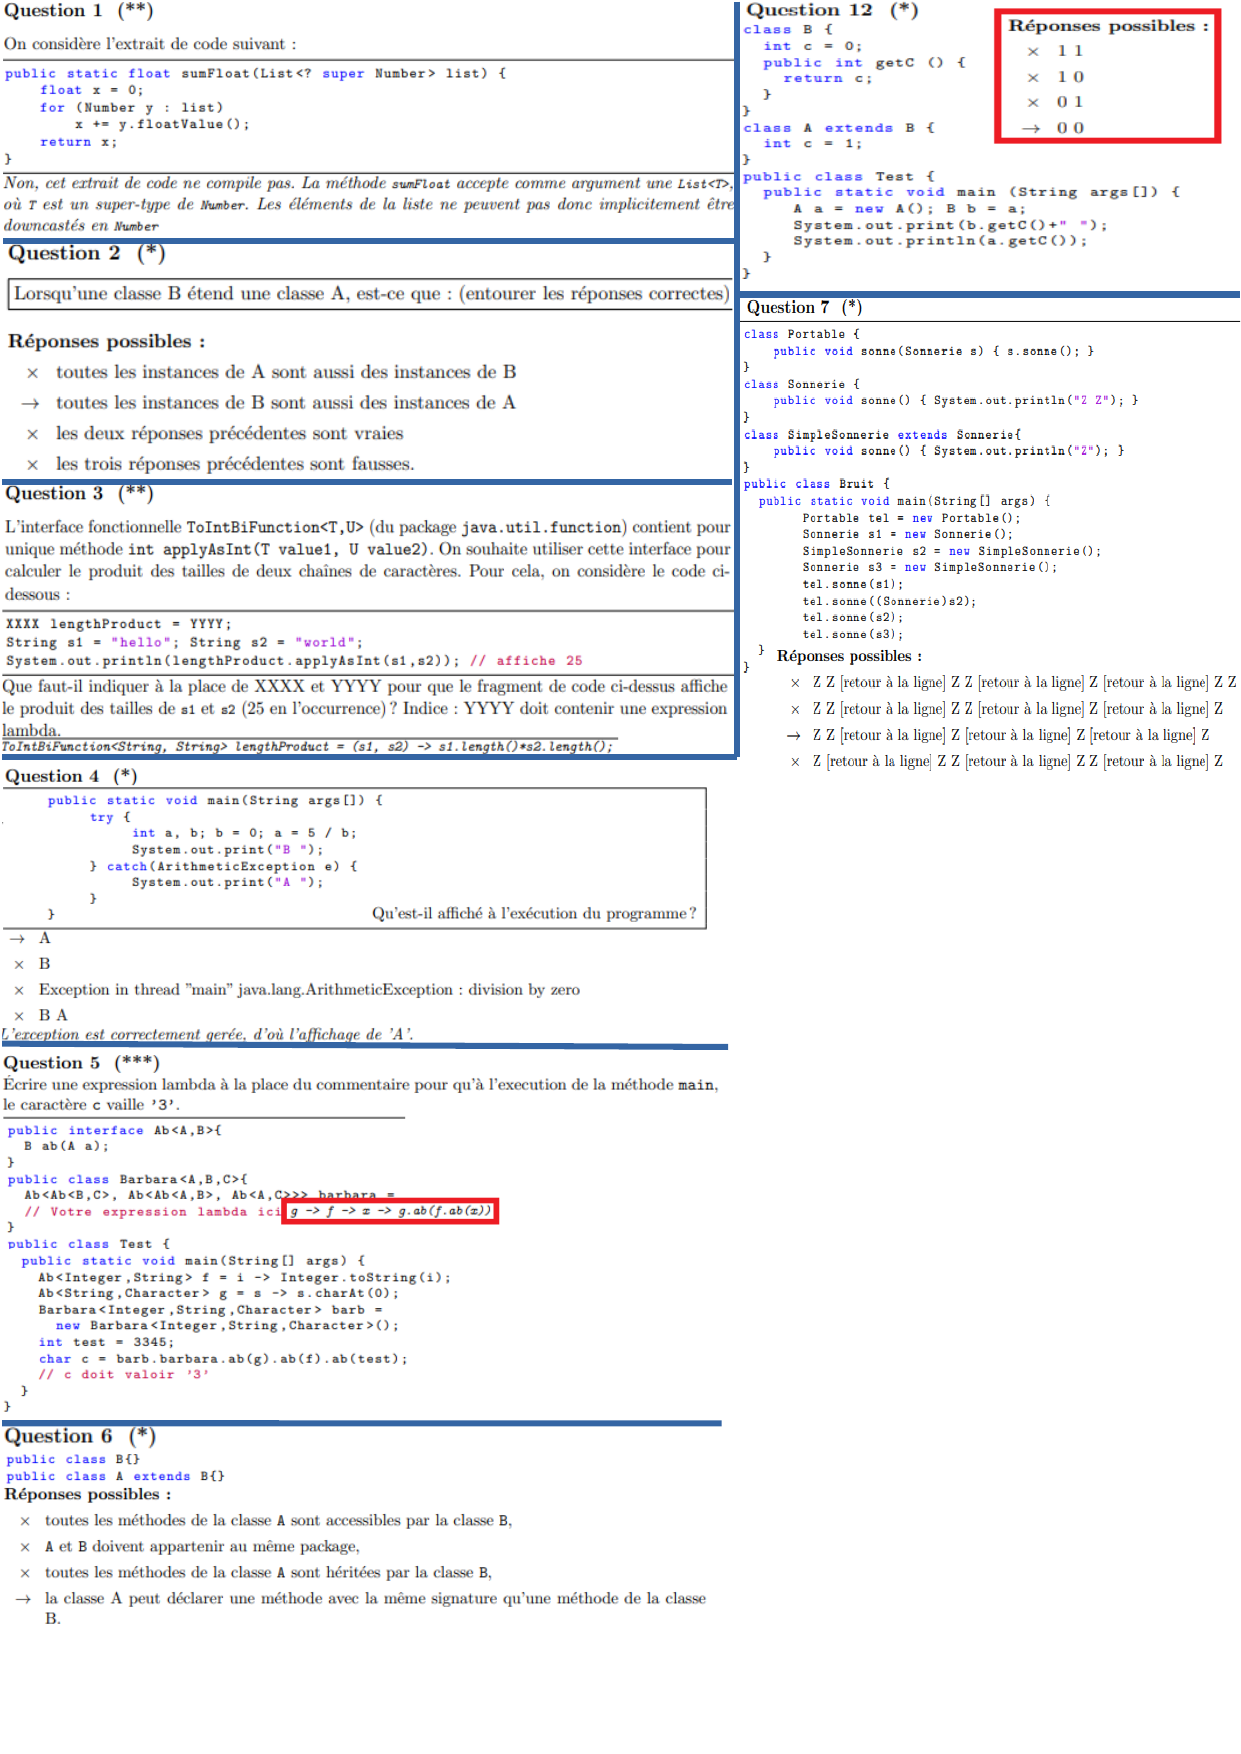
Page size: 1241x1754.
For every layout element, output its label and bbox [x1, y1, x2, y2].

picture [737, 294, 1241, 777]
picture [0, 1054, 722, 1414]
picture [742, 0, 1226, 279]
picture [2, 244, 734, 754]
picture [3, 1, 739, 233]
picture [0, 1427, 711, 1625]
picture [2, 765, 717, 1043]
